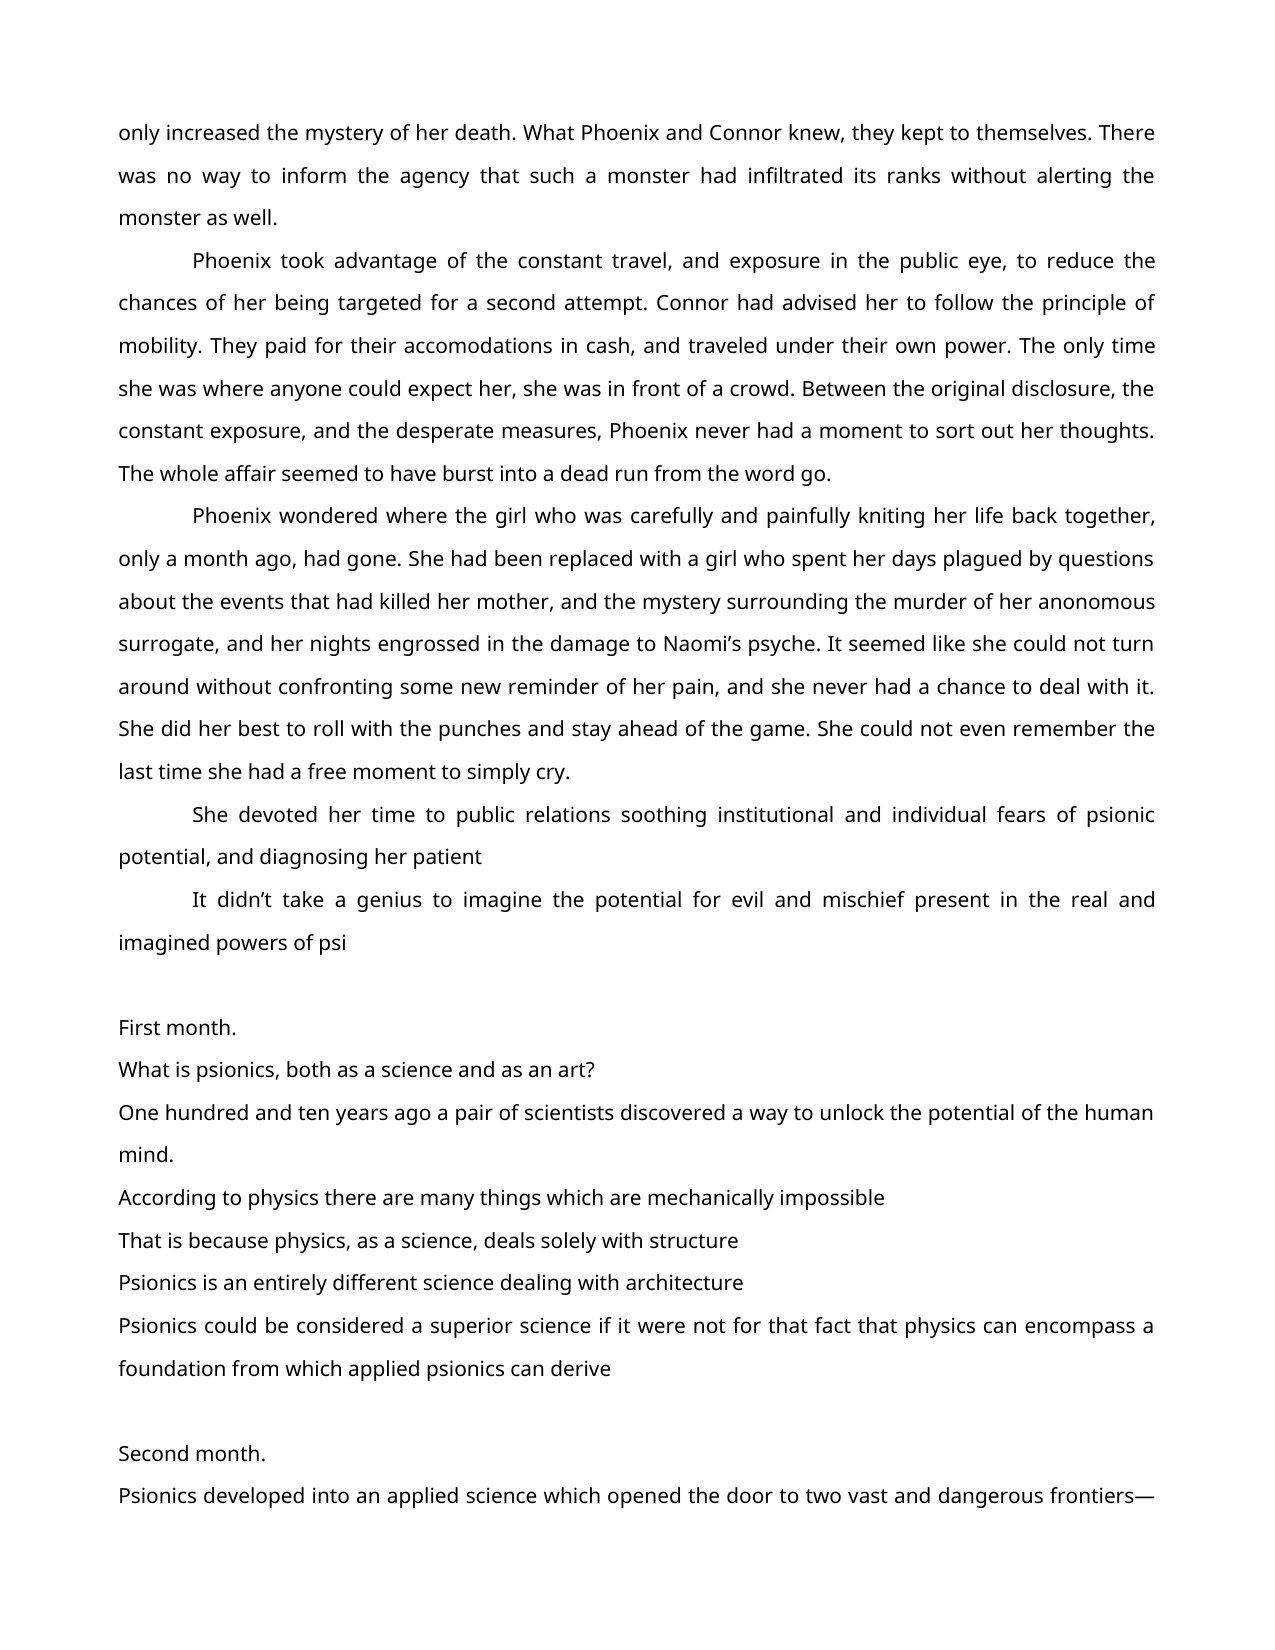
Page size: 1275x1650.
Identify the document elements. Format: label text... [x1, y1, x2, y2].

text That is because physics, as a science, deals solely with structure [118, 1226, 1157, 1254]
text According to physics there are many things which are mechanically impossible [118, 1183, 1157, 1212]
text only increased the mystery of her death. What Phoenix and Connor knew, they kept to themselves. There was no way to inform the agency that such a monster had infiltrated its ranks without alerting the monster as well. [118, 118, 1157, 232]
text Psionics could be considered a superior science if it were not for that fact that physics can encompass a foundation from which applied psionics can derive [118, 1311, 1157, 1382]
text One hundred and ten years ago a pair of scientists discovered a way to unlock the potential of the human mind. [118, 1098, 1157, 1169]
text First month. [118, 1013, 1157, 1041]
text Psionics developed into an applied science which opened the door to two vast and dangerous frontiers— [118, 1481, 1157, 1510]
text Phoenix took advantage of the constant travel, and exposure in the public eye, to reduce the chances of her being targeted for a second attempt. Connor had advised her to follow the principle of mobility. They paid for their accomodations in cash, and traveled under their own power. The only time she was where anyone could expect her, she was in front of a crowd. Between the original disclosure, the constant exposure, and the desperate measures, Phoenix never had a moment to sort out her thoughts. The whole affair seemed to have burst into a dead run from the word go. [118, 246, 1157, 487]
text She devoted her time to public relations soothing institutional and individual fears of psionic potential, and diagnosing her patient [118, 800, 1157, 871]
text Psionics is an entirely different science dealing with architecture [118, 1268, 1157, 1297]
text Phoenix wondered where the girl who was carefully and painfully kniting her life back together, only a month ago, had gone. She had been replaced with a girl who spent her days plagued by questions about the events that had killed her mother, and the mystery surrounding the murder of her anonomous surrogate, and her nights engrossed in the damage to Naomi’s psyche. It seemed like she could not turn around without confronting some new reminder of her pain, and she never had a chance to deal with it. She did her best to roll with the punches and stay ahead of the game. She could not even remember the last time she had a free moment to simply cry. [118, 502, 1157, 786]
text Second month. [118, 1439, 1157, 1467]
text What is psionics, both as a science and as an art? [118, 1055, 1157, 1084]
text It didn’t take a genius to imagine the potential for evil and mischief present in the real and imagined powers of psi [118, 885, 1157, 956]
